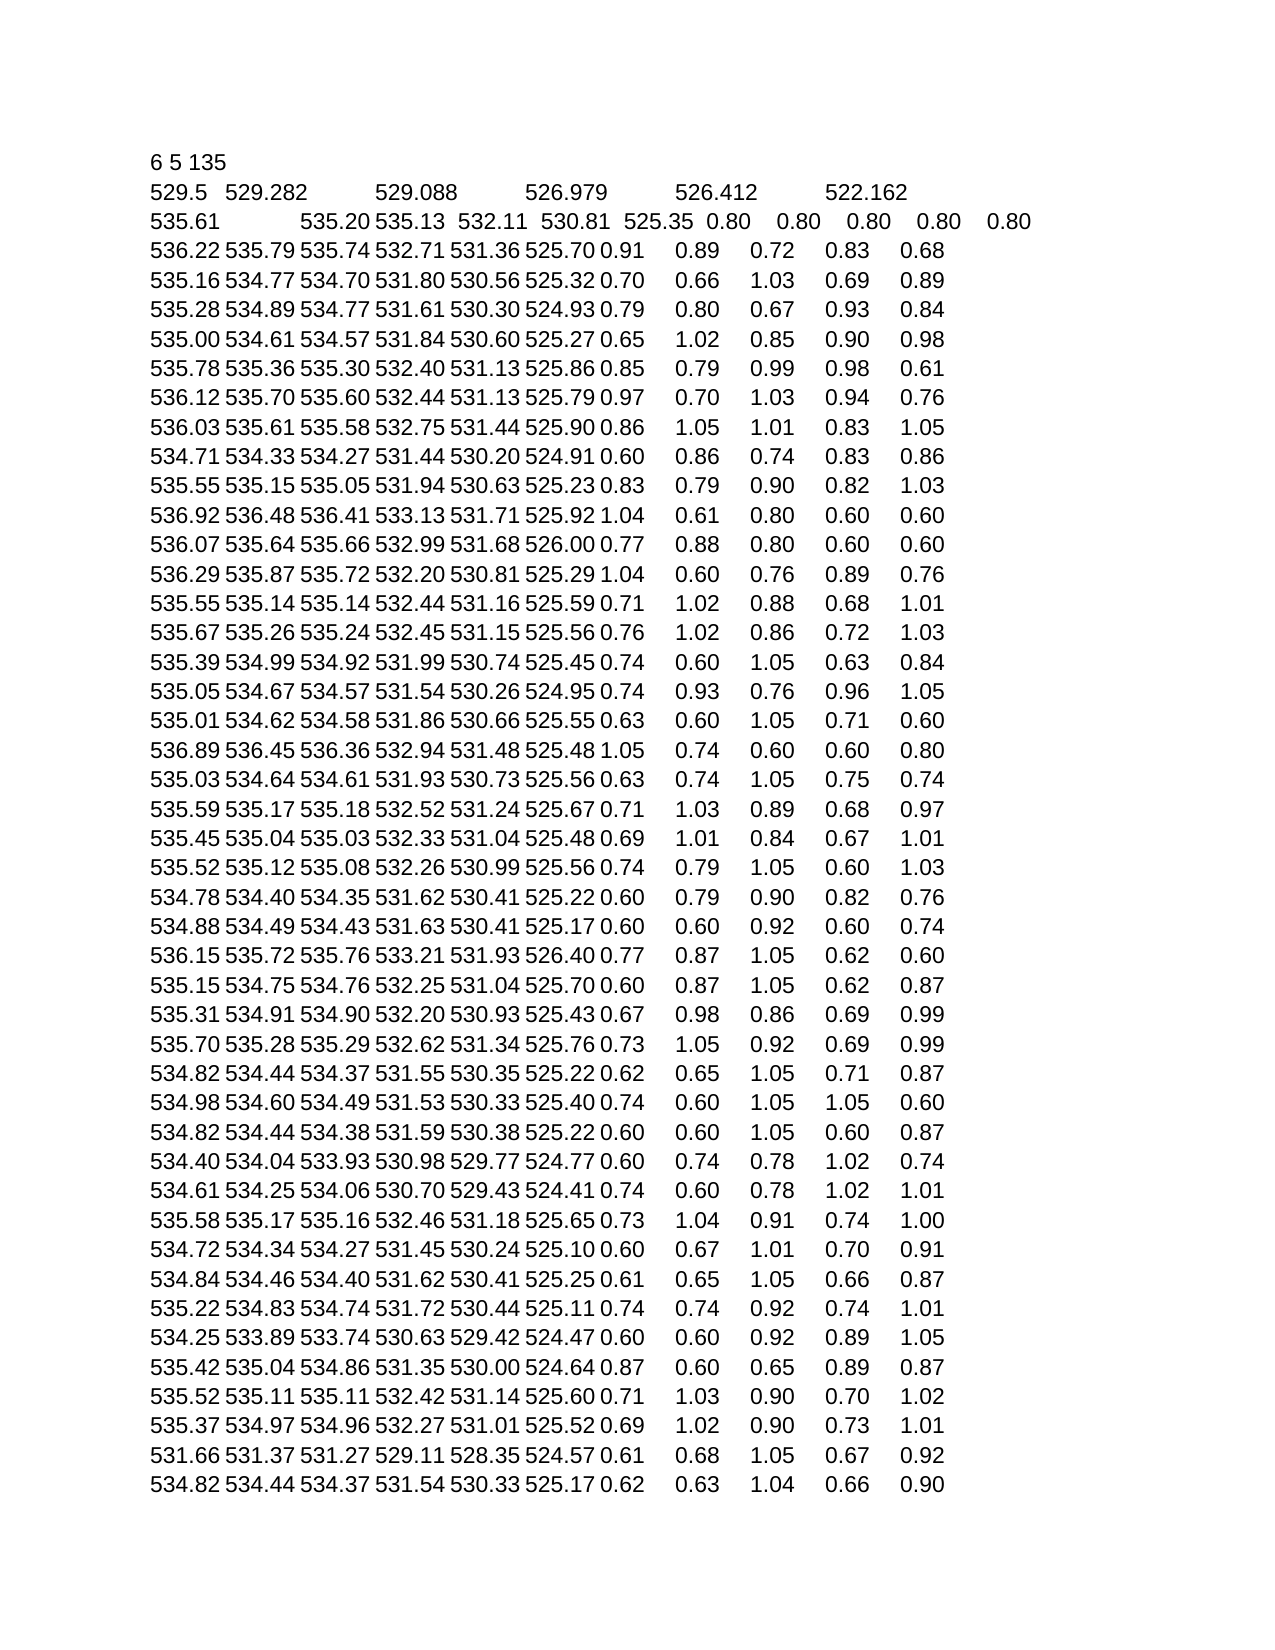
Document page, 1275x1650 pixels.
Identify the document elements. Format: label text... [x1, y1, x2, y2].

text 535.05 534.67 534.57 531.54 530.26 524.95 0.74 0.93 0.76 0.96 1.05 [150, 679, 1125, 704]
text 535.58 535.17 535.16 532.46 531.18 525.65 0.73 1.04 0.91 0.74 1.00 [150, 1207, 1125, 1233]
text 534.71 534.33 534.27 531.44 530.20 524.91 0.60 0.86 0.74 0.83 0.86 [150, 444, 1125, 469]
text 535.39 534.99 534.92 531.99 530.74 525.45 0.74 0.60 1.05 0.63 0.84 [150, 649, 1125, 675]
text 535.59 535.17 535.18 532.52 531.24 525.67 0.71 1.03 0.89 0.68 0.97 [150, 796, 1125, 822]
text 534.84 534.46 534.40 531.62 530.41 525.25 0.61 0.65 1.05 0.66 0.87 [150, 1266, 1125, 1292]
text 535.01 534.62 534.58 531.86 530.66 525.55 0.63 0.60 1.05 0.71 0.60 [150, 708, 1125, 734]
text 534.40 534.04 533.93 530.98 529.77 524.77 0.60 0.74 0.78 1.02 0.74 [150, 1149, 1125, 1174]
text 534.98 534.60 534.49 531.53 530.33 525.40 0.74 0.60 1.05 1.05 0.60 [150, 1090, 1125, 1116]
text 6 5 135 [150, 150, 1125, 176]
text 531.66 531.37 531.27 529.11 528.35 524.57 0.61 0.68 1.05 0.67 0.92 [150, 1442, 1125, 1468]
text 536.03 535.61 535.58 532.75 531.44 525.90 0.86 1.05 1.01 0.83 1.05 [150, 414, 1125, 440]
text 534.82 534.44 534.37 531.54 530.33 525.17 0.62 0.63 1.04 0.66 0.90 [150, 1472, 1125, 1497]
text 534.61 534.25 534.06 530.70 529.43 524.41 0.74 0.60 0.78 1.02 1.01 [150, 1178, 1125, 1204]
text 535.78 535.36 535.30 532.40 531.13 525.86 0.85 0.79 0.99 0.98 0.61 [150, 356, 1125, 381]
text 534.82 534.44 534.37 531.55 530.35 525.22 0.62 0.65 1.05 0.71 0.87 [150, 1061, 1125, 1086]
text 535.22 534.83 534.74 531.72 530.44 525.11 0.74 0.74 0.92 0.74 1.01 [150, 1296, 1125, 1321]
text 536.29 535.87 535.72 532.20 530.81 525.29 1.04 0.60 0.76 0.89 0.76 [150, 561, 1125, 587]
text 529.5 529.282 529.088 526.979 526.412 522.162 [150, 179, 1125, 205]
text 534.82 534.44 534.38 531.59 530.38 525.22 0.60 0.60 1.05 0.60 0.87 [150, 1119, 1125, 1145]
text 535.55 535.14 535.14 532.44 531.16 525.59 0.71 1.02 0.88 0.68 1.01 [150, 591, 1125, 616]
text 534.88 534.49 534.43 531.63 530.41 525.17 0.60 0.60 0.92 0.60 0.74 [150, 914, 1125, 939]
text 535.16 534.77 534.70 531.80 530.56 525.32 0.70 0.66 1.03 0.69 0.89 [150, 267, 1125, 293]
text 535.15 534.75 534.76 532.25 531.04 525.70 0.60 0.87 1.05 0.62 0.87 [150, 972, 1125, 998]
text 536.12 535.70 535.60 532.44 531.13 525.79 0.97 0.70 1.03 0.94 0.76 [150, 385, 1125, 411]
text 535.70 535.28 535.29 532.62 531.34 525.76 0.73 1.05 0.92 0.69 0.99 [150, 1031, 1125, 1057]
text 535.52 535.12 535.08 532.26 530.99 525.56 0.74 0.79 1.05 0.60 1.03 [150, 855, 1125, 881]
text 535.42 535.04 534.86 531.35 530.00 524.64 0.87 0.60 0.65 0.89 0.87 [150, 1354, 1125, 1380]
text 535.00 534.61 534.57 531.84 530.60 525.27 0.65 1.02 0.85 0.90 0.98 [150, 326, 1125, 352]
text 536.22 535.79 535.74 532.71 531.36 525.70 0.91 0.89 0.72 0.83 0.68 [150, 238, 1125, 264]
text 535.28 534.89 534.77 531.61 530.30 524.93 0.79 0.80 0.67 0.93 0.84 [150, 297, 1125, 322]
text 535.52 535.11 535.11 532.42 531.14 525.60 0.71 1.03 0.90 0.70 1.02 [150, 1384, 1125, 1409]
text 534.78 534.40 534.35 531.62 530.41 525.22 0.60 0.79 0.90 0.82 0.76 [150, 884, 1125, 910]
text 535.37 534.97 534.96 532.27 531.01 525.52 0.69 1.02 0.90 0.73 1.01 [150, 1413, 1125, 1439]
text 535.67 535.26 535.24 532.45 531.15 525.56 0.76 1.02 0.86 0.72 1.03 [150, 620, 1125, 646]
text 536.89 536.45 536.36 532.94 531.48 525.48 1.05 0.74 0.60 0.60 0.80 [150, 737, 1125, 763]
text 534.25 533.89 533.74 530.63 529.42 524.47 0.60 0.60 0.92 0.89 1.05 [150, 1325, 1125, 1351]
text 535.55 535.15 535.05 531.94 530.63 525.23 0.83 0.79 0.90 0.82 1.03 [150, 473, 1125, 499]
text 535.61 535.20 535.13 532.11 530.81 525.35 0.80 0.80 0.80 0.80 0.80 [150, 209, 1125, 234]
text 536.15 535.72 535.76 533.21 531.93 526.40 0.77 0.87 1.05 0.62 0.60 [150, 943, 1125, 969]
text 534.72 534.34 534.27 531.45 530.24 525.10 0.60 0.67 1.01 0.70 0.91 [150, 1237, 1125, 1262]
text 535.31 534.91 534.90 532.20 530.93 525.43 0.67 0.98 0.86 0.69 0.99 [150, 1002, 1125, 1027]
text 536.92 536.48 536.41 533.13 531.71 525.92 1.04 0.61 0.80 0.60 0.60 [150, 502, 1125, 528]
text 535.03 534.64 534.61 531.93 530.73 525.56 0.63 0.74 1.05 0.75 0.74 [150, 767, 1125, 792]
text 536.07 535.64 535.66 532.99 531.68 526.00 0.77 0.88 0.80 0.60 0.60 [150, 532, 1125, 557]
text 535.45 535.04 535.03 532.33 531.04 525.48 0.69 1.01 0.84 0.67 1.01 [150, 826, 1125, 851]
